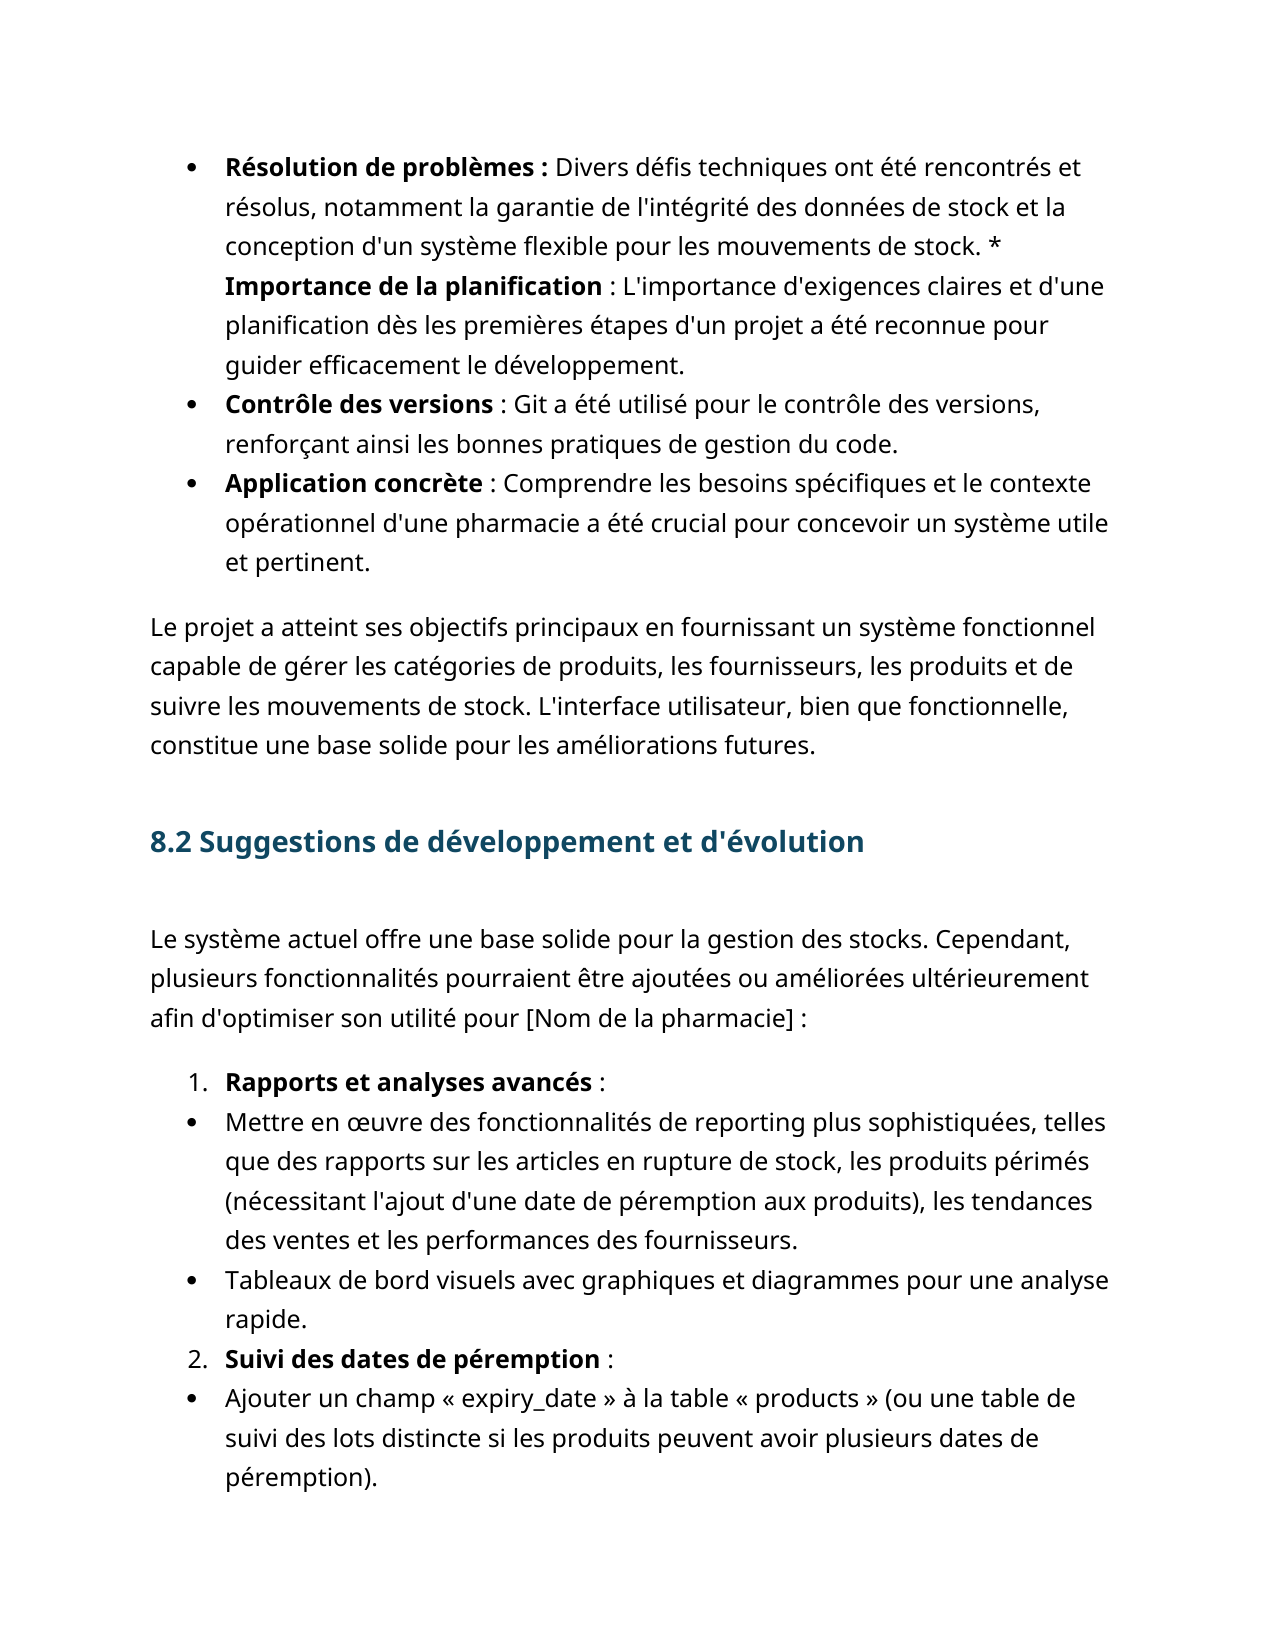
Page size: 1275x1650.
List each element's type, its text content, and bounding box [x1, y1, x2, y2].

list Suivi des dates de péremption : [187, 1341, 1125, 1376]
text Le système actuel offre une base solide pour la gestion des stocks. Cependant, plusieurs fonctionnalités pourraient être ajoutées ou améliorées ultérieurement afin d'optimiser son utilité pour [Nom de la pharmacie] : [150, 922, 1125, 1035]
list Résolution de problèmes : Divers défis techniques ont été rencontrés et résolus, notamment la garantie de l'intégrité des données de stock et la conception d'un système flexible pour les mouvements de stock. * Importance de la planification : L'importance d'exigences claires et d'une planification dès les premières étapes d'un projet a été reconnue pour guider efficacement le développement. [187, 150, 1125, 381]
list Rapports et analyses avancés : [187, 1065, 1125, 1099]
list Tableaux de bord visuels avec graphiques et diagrammes pour une analyse rapide. [187, 1262, 1125, 1336]
subtitle 8.2 Suggestions de développement et d'évolution [150, 821, 1125, 861]
text Le projet a atteint ses objectifs principaux en fournissant un système fonctionnel capable de gérer les catégories de produits, les fournisseurs, les produits et de suivre les mouvements de stock. L'interface utilisateur, bien que fonctionnelle, constitue une base solide pour les améliorations futures. [150, 609, 1125, 762]
list Ajouter un champ « expiry_date » à la table « products » (ou une table de suivi des lots distincte si les produits peuvent avoir plusieurs dates de péremption). [187, 1381, 1125, 1494]
list Mettre en œuvre des fonctionnalités de reporting plus sophistiquées, telles que des rapports sur les articles en rupture de stock, les produits périmés (nécessitant l'ajout d'une date de péremption aux produits), les tendances des ventes et les performances des fournisseurs. [187, 1104, 1125, 1257]
list Contrôle des versions : Git a été utilisé pour le contrôle des versions, renforçant ainsi les bonnes pratiques de gestion du code. [187, 387, 1125, 460]
list Application concrète : Comprendre les besoins spécifiques et le contexte opérationnel d'une pharmacie a été crucial pour concevoir un système utile et pertinent. [187, 466, 1125, 579]
